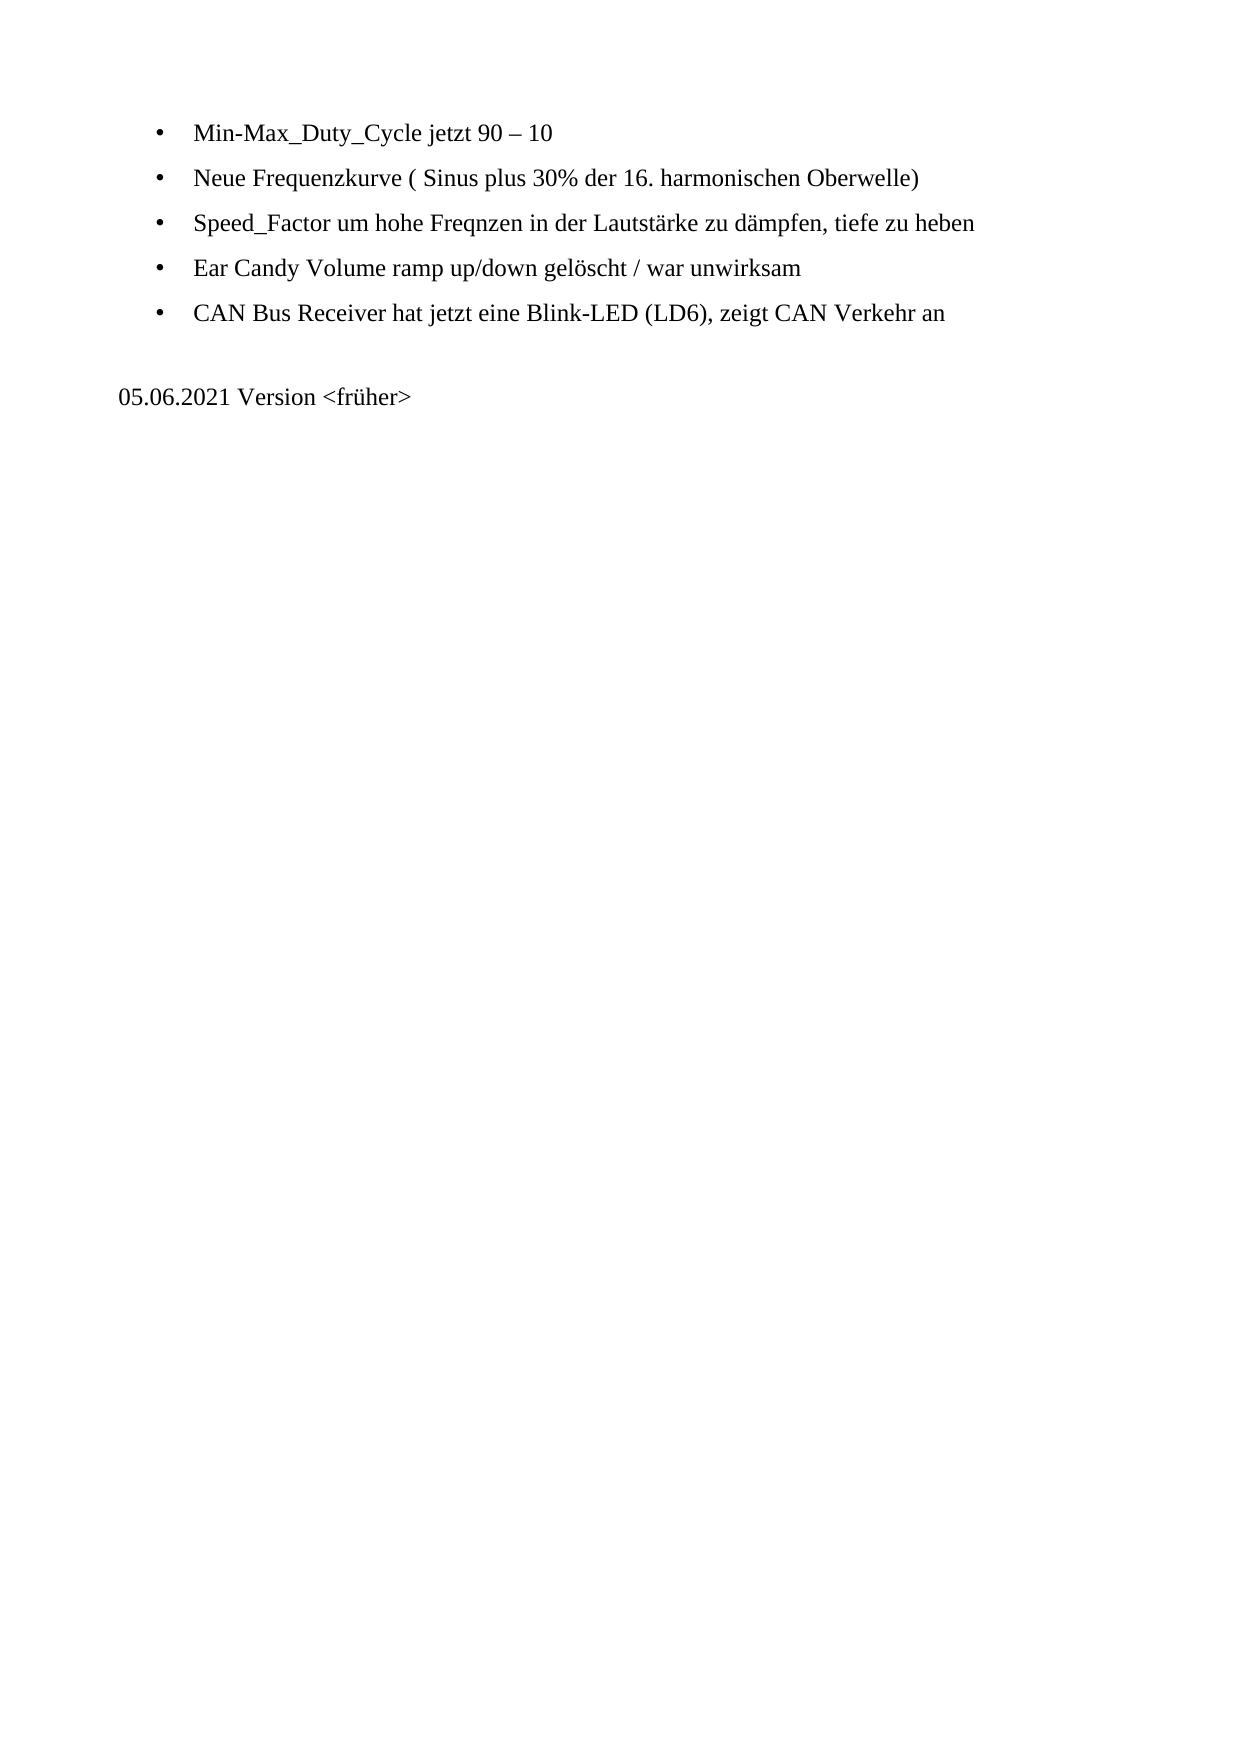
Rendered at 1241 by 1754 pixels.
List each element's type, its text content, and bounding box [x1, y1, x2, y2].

list Min-Max_Duty_Cycle jetzt 90 – 10 [156, 118, 1122, 147]
list Ear Candy Volume ramp up/down gelöscht / war unwirksam [156, 253, 1122, 282]
list CAN Bus Receiver hat jetzt eine Blink-LED (LD6), zeigt CAN Verkehr an [156, 298, 1122, 326]
list Neue Frequenzkurve ( Sinus plus 30% der 16. harmonischen Oberwelle) [156, 163, 1122, 192]
text 05.06.2021 Version <früher> [118, 382, 1122, 410]
list Speed_Factor um hohe Freqnzen in der Lautstärke zu dämpfen, tiefe zu heben [156, 208, 1122, 237]
